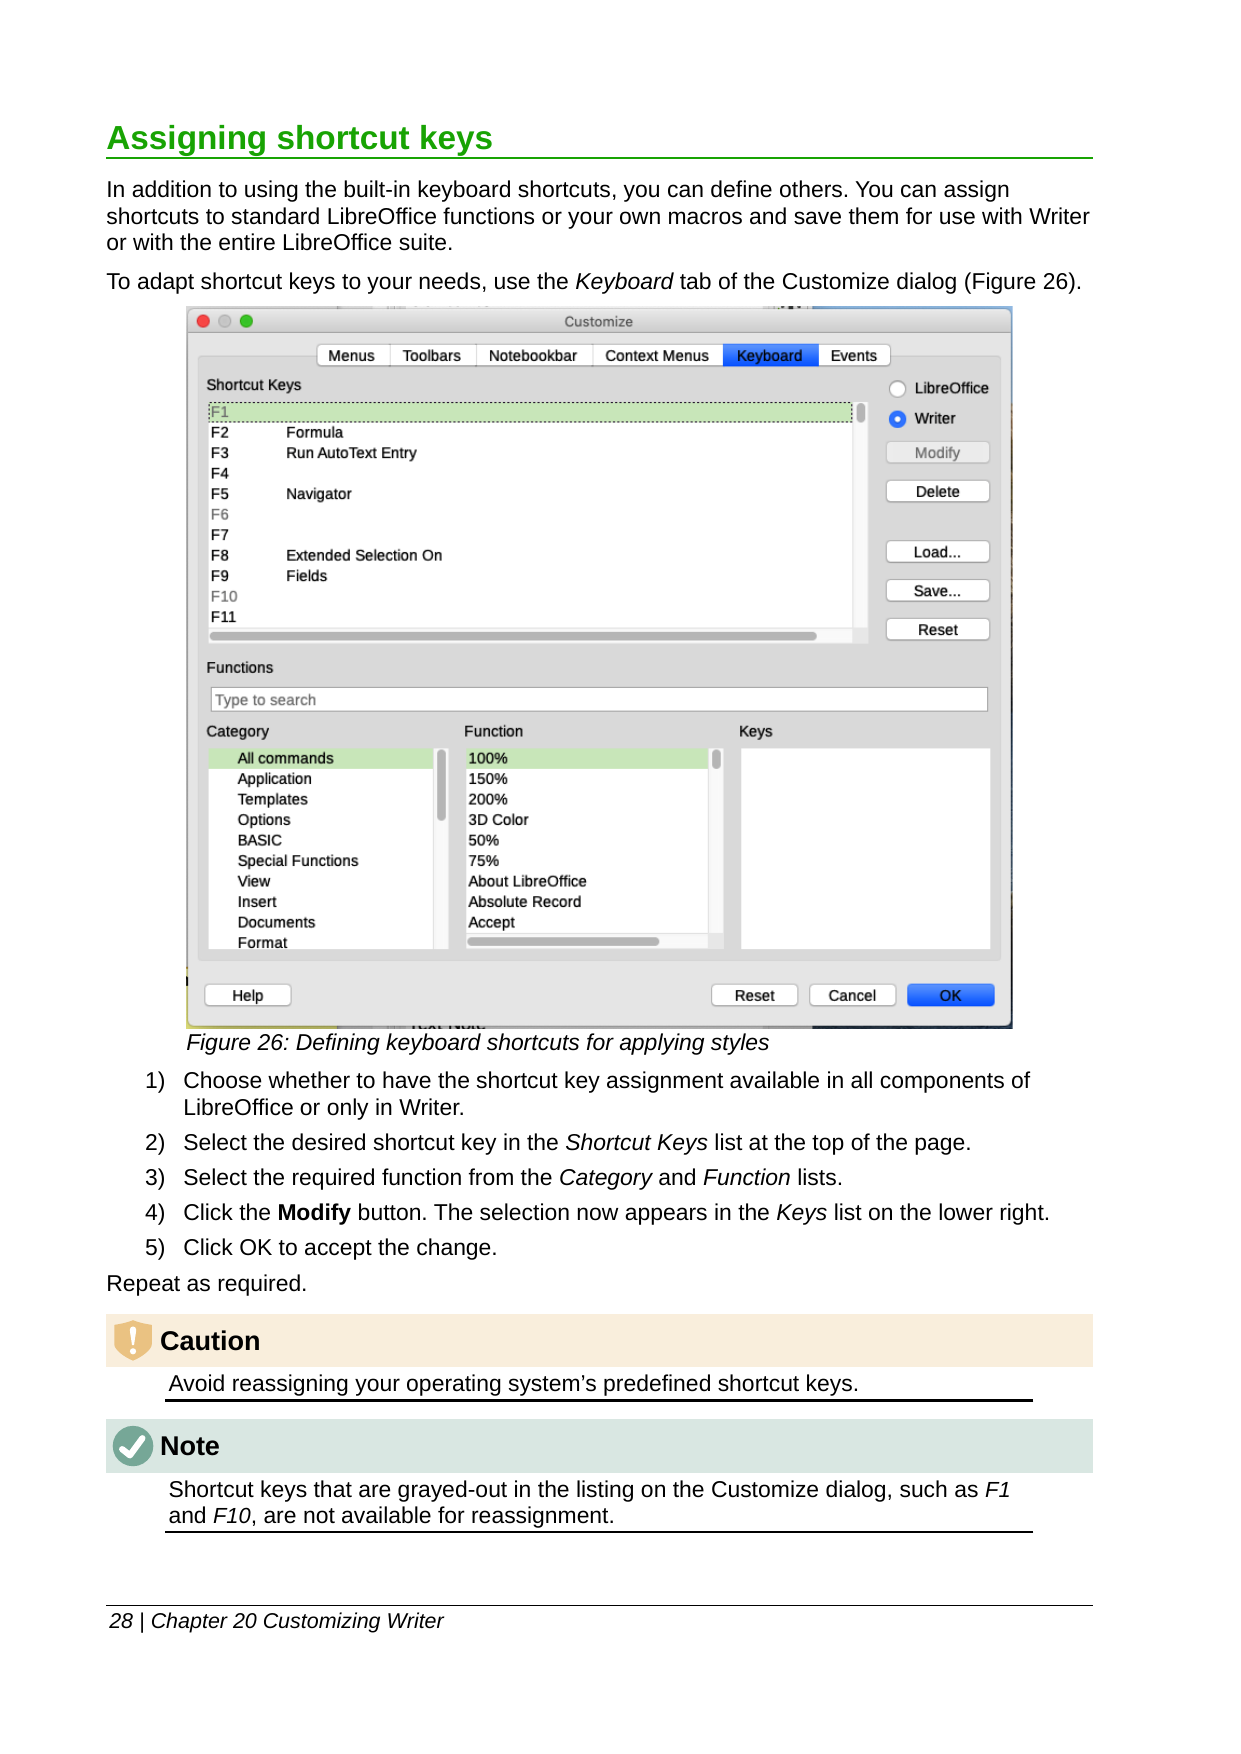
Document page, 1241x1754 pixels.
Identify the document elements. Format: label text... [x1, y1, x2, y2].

text Figure 26: Defining keyboard shortcuts for applying styles [186, 1029, 1013, 1055]
subtitle Note [106, 1419, 1093, 1473]
list Click OK to accept the change. [165, 1234, 1093, 1261]
text Shortcut keys that are grayed-out in the listing on the Customize dialog, such as F1 and F10, are not available for reassignment. [165, 1473, 1033, 1531]
subtitle Caution [106, 1314, 1093, 1367]
text Avoid reassigning your operating system’s predefined shortcut keys. [165, 1367, 1033, 1399]
text In addition to using the built-in keyboard shortcuts, you can define others. You can assign shortcuts to standard LibreOffice functions or your own macros and save them for use with Writer or with the entire LibreOffice suite. [106, 176, 1093, 255]
list Select the required function from the Category and Function lists. [165, 1164, 1093, 1190]
list Choose whether to have the shortcut key assignment available in all components of LibreOffice or only in Writer. [165, 1067, 1093, 1120]
list To adapt shortcut keys to your needs, use the Keyboard tab of the Customize dialog (Figure 26). [106, 268, 1093, 294]
list Click the Modify button. The selection now appears in the Keys list on the lower right. [165, 1199, 1093, 1226]
text Repeat as required. [106, 1269, 1093, 1296]
subtitle Assigning shortcut keys [106, 118, 1093, 157]
picture [186, 306, 1013, 1029]
list Select the desired shortcut key in the Shortcut Keys list at the top of the page. [165, 1129, 1093, 1155]
